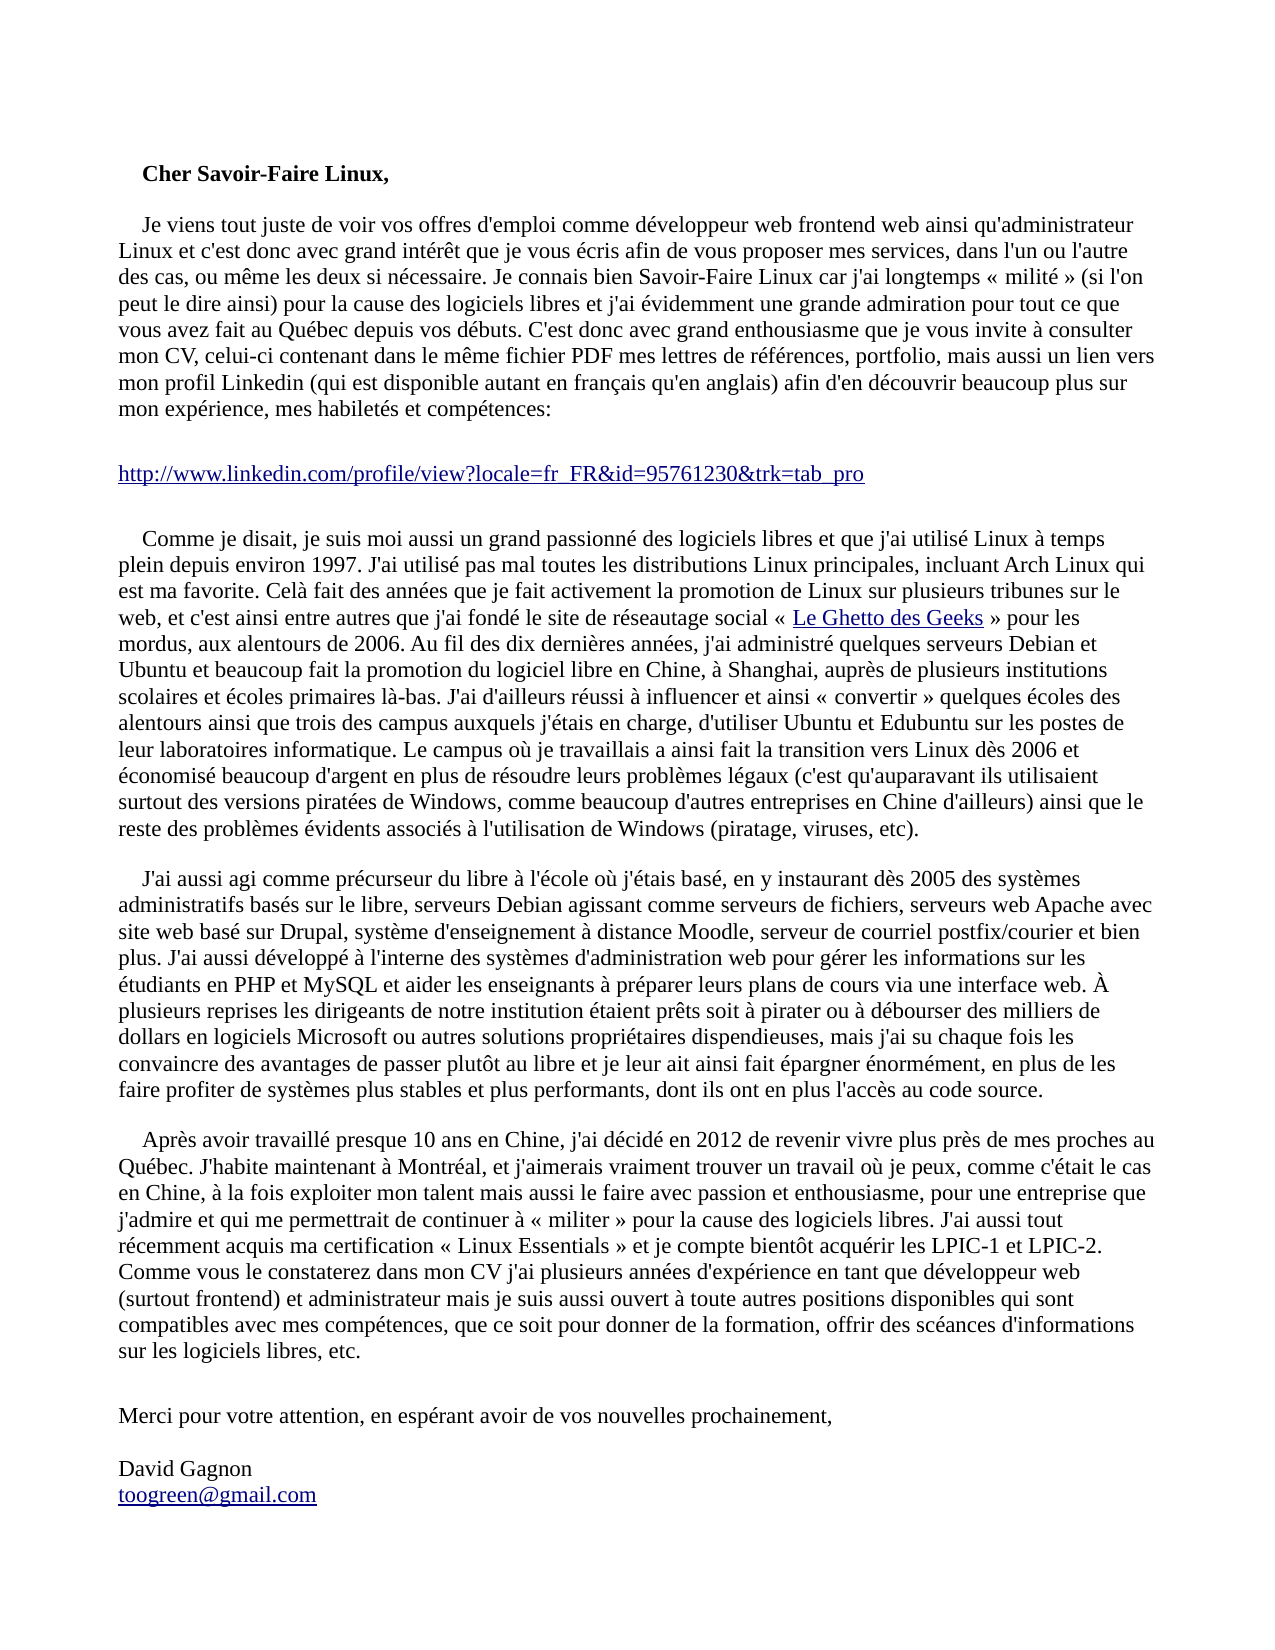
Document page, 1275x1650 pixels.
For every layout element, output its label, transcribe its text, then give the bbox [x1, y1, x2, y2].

text David Gagnon [118, 1455, 1157, 1482]
text J'ai aussi agi comme précurseur du libre à l'école où j'étais basé, en y instaurant dès 2005 des systèmes administratifs basés sur le libre, serveurs Debian agissant comme serveurs de fichiers, serveurs web Apache avec site web basé sur Drupal, système d'enseignement à distance Moodle, serveur de courriel postfix/courier et bien plus. J'ai aussi développé à l'interne des systèmes d'administration web pour gérer les informations sur les étudiants en PHP et MySQL et aider les enseignants à préparer leurs plans de cours via une interface web. À plusieurs reprises les dirigeants de notre institution étaient prêts soit à pirater ou à débourser des milliers de dollars en logiciels Microsoft ou autres solutions propriétaires dispendieuses, mais j'ai su chaque fois les convaincre des avantages de passer plutôt au libre et je leur ait ainsi fait épargner énormément, en plus de les faire profiter de systèmes plus stables et plus performants, dont ils ont en plus l'accès au code source. [118, 865, 1157, 1102]
text Merci pour votre attention, en espérant avoir de vos nouvelles prochainement, [118, 1402, 1157, 1429]
text Après avoir travaillé presque 10 ans en Chine, j'ai décidé en 2012 de revenir vivre plus près de mes proches au Québec. J'habite maintenant à Montréal, et j'aimerais vraiment trouver un travail où je peux, comme c'était le cas en Chine, à la fois exploiter mon talent mais aussi le faire avec passion et enthousiasme, pour une entreprise que j'admire et qui me permettrait de continuer à « militer » pour la cause des logiciels libres. J'ai aussi tout récemment acquis ma certification « Linux Essentials » et je compte bientôt acquérir les LPIC-1 et LPIC-2. Comme vous le constaterez dans mon CV j'ai plusieurs années d'expérience en tant que développeur web (surtout frontend) et administrateur mais je suis aussi ouvert à toute autres positions disponibles qui sont compatibles avec mes compétences, que ce soit pour donner de la formation, offrir des scéances d'informations sur les logiciels libres, etc. [118, 1127, 1157, 1364]
text Je viens tout juste de voir vos offres d'emploi comme développeur web frontend web ainsi qu'administrateur Linux et c'est donc avec grand intérêt que je vous écris afin de vous proposer mes services, dans l'un ou l'autre des cas, ou même les deux si nécessaire. Je connais bien Savoir-Faire Linux car j'ai longtemps « milité » (si l'on peut le dire ainsi) pour la cause des logiciels libres et j'ai évidemment une grande admiration pour tout ce que vous avez fait au Québec depuis vos débuts. C'est donc avec grand enthousiasme que je vous invite à consulter mon CV, celui-ci contenant dans le même fichier PDF mes lettres de références, portfolio, mais aussi un lien vers mon profil Linkedin (qui est disponible autant en français qu'en anglais) afin d'en découvrir beaucoup plus sur mon expérience, mes habiletés et compétences: [118, 211, 1157, 422]
text Comme je disait, je suis moi aussi un grand passionné des logiciels libres et que j'ai utilisé Linux à temps plein depuis environ 1997. J'ai utilisé pas mal toutes les distributions Linux principales, incluant Arch Linux qui est ma favorite. Celà fait des années que je fait activement la promotion de Linux sur plusieurs tribunes sur le web, et c'est ainsi entre autres que j'ai fondé le site de réseautage social « Le Ghetto des Geeks » pour les mordus, aux alentours de 2006. Au fil des dix dernières années, j'ai administré quelques serveurs Debian et Ubuntu et beaucoup fait la promotion du logiciel libre en Chine, à Shanghai, auprès de plusieurs institutions scolaires et écoles primaires là-bas. J'ai d'ailleurs réussi à influencer et ainsi « convertir » quelques écoles des alentours ainsi que trois des campus auxquels j'étais en charge, d'utiliser Ubuntu et Edubuntu sur les postes de leur laboratoires informatique. Le campus où je travaillais a ainsi fait la transition vers Linux dès 2006 et économisé beaucoup d'argent en plus de résoudre leurs problèmes légaux (c'est qu'auparavant ils utilisaient surtout des versions piratées de Windows, comme beaucoup d'autres entreprises en Chine d'ailleurs) ainsi que le reste des problèmes évidents associés à l'utilisation de Windows (piratage, viruses, etc). [118, 525, 1157, 841]
text Cher Savoir-Faire Linux, [118, 160, 1157, 187]
text toogreen@gmail.com [118, 1482, 1157, 1508]
text http://www.linkedin.com/profile/view?locale=fr_FR&id=95761230&trk=tab_pro [118, 460, 1157, 487]
